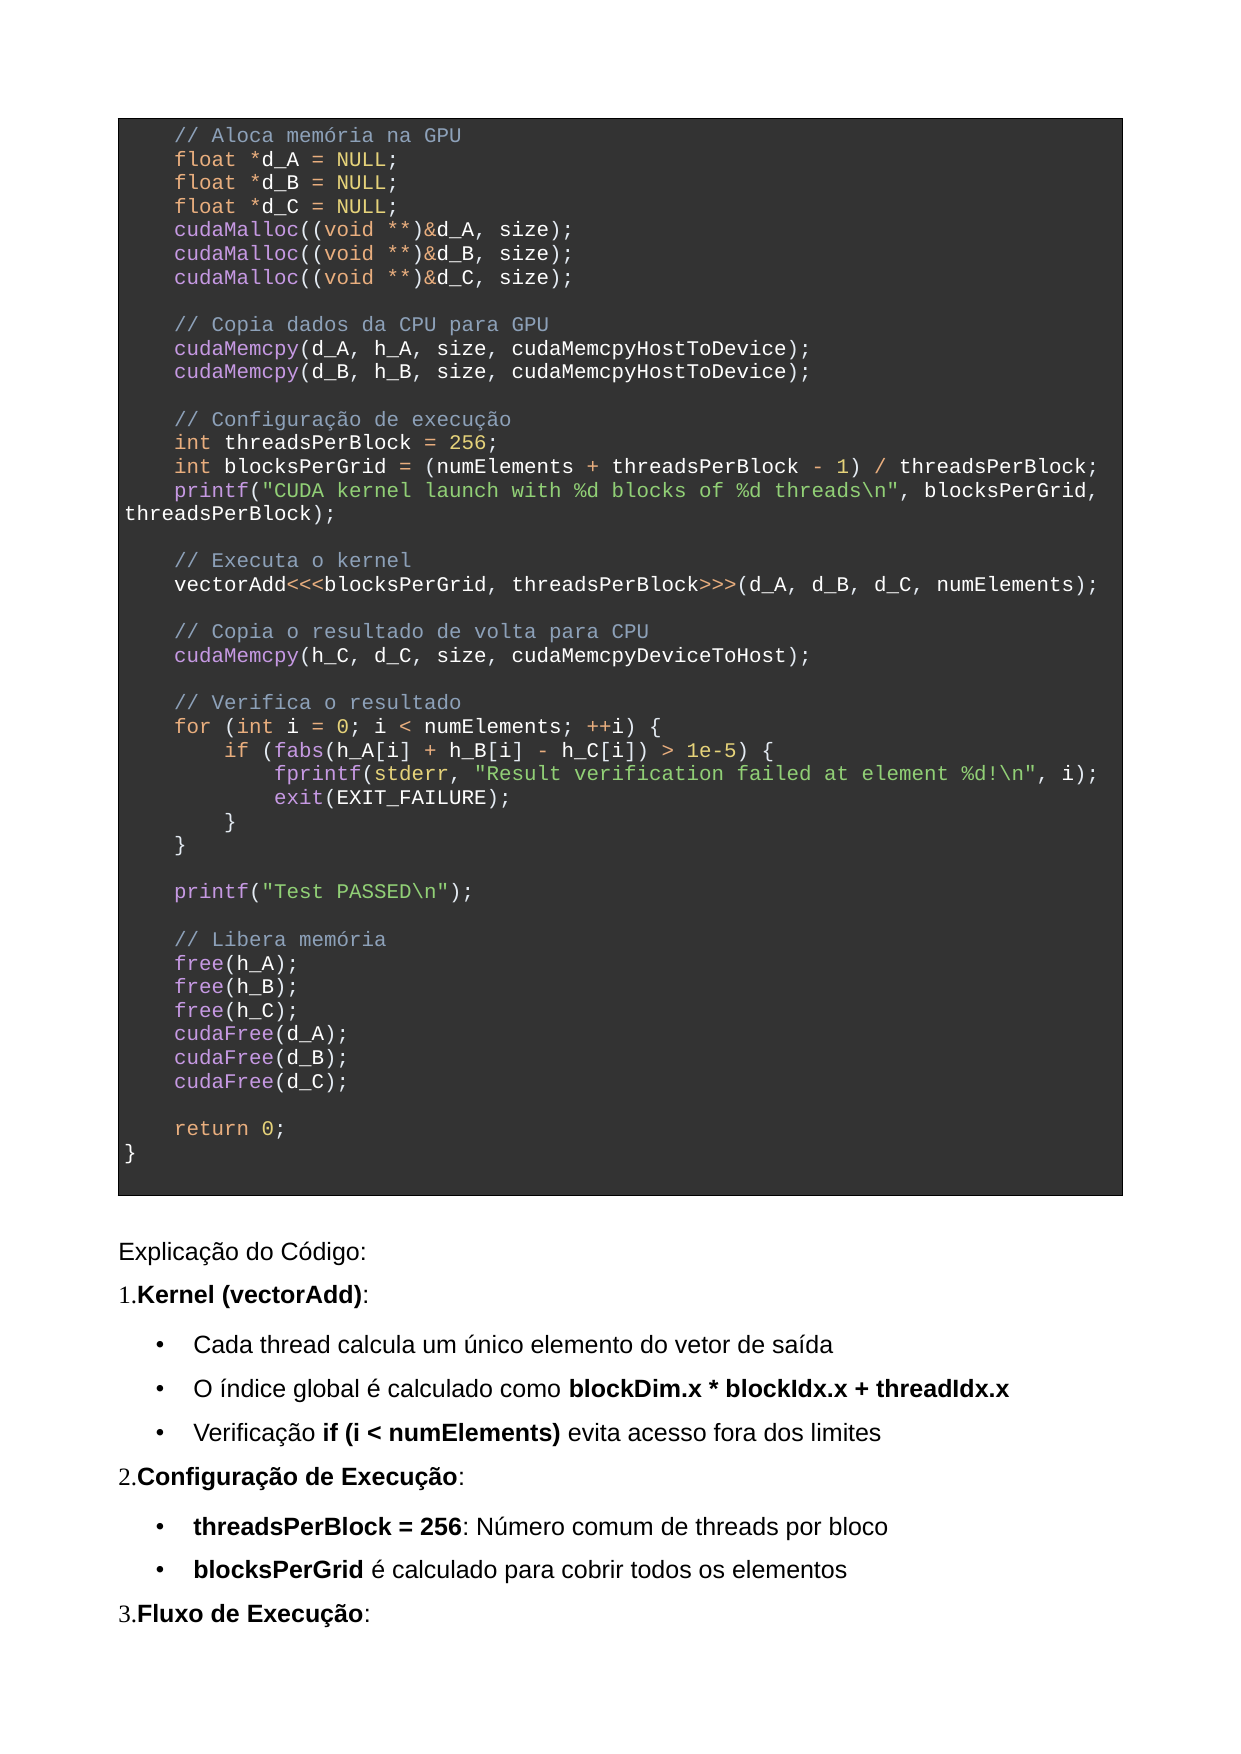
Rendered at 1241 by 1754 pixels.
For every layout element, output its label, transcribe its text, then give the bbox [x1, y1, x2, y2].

list threadsPerBlock = 256: Número comum de threads por bloco [156, 1497, 1122, 1541]
table_header // Aloca memória na GPU float *d_A = NULL; float *d_B = NULL; float *d_C = NULL; cudaMalloc((void **)&d_A, size); cudaMalloc((void **)&d_B, size); cudaMalloc((void **)&d_C, size); // Copia dados da CPU para GPU cudaMemcpy(d_A, h_A, size, cudaMemcpyHostToDevice); cudaMemcpy(d_B, h_B, size, cudaMemcpyHostToDevice); // Configuração de execução int threadsPerBlock = 256; int blocksPerGrid = (numElements + threadsPerBlock - 1) / threadsPerBlock; printf("CUDA kernel launch with %d blocks of %d threads\n", blocksPerGrid, threadsPerBlock); // Executa o kernel vectorAdd<<<blocksPerGrid, threadsPerBlock>>>(d_A, d_B, d_C, numElements); // Copia o resultado de volta para CPU cudaMemcpy(h_C, d_C, size, cudaMemcpyDeviceToHost); // Verifica o resultado for (int i = 0; i < numElements; ++i) { if (fabs(h_A[i] + h_B[i] - h_C[i]) > 1e-5) { fprintf(stderr, "Result verification failed at element %d!\n", i); exit(EXIT_FAILURE); } } printf("Test PASSED\n"); // Libera memória free(h_A); free(h_B); free(h_C); cudaFree(d_A); cudaFree(d_B); cudaFree(d_C); return 0; } [119, 119, 1122, 1195]
list Configuração de Execução: [118, 1447, 1122, 1491]
list Fluxo de Execução: [118, 1584, 1122, 1628]
list O índice global é calculado como blockDim.x * blockIdx.x + threadIdx.x [156, 1359, 1122, 1403]
list blocksPerGrid é calculado para cobrir todos os elementos [156, 1541, 1122, 1584]
list Verificação if (i < numElements) evita acesso fora dos limites [156, 1403, 1122, 1447]
list Cada thread calcula um único elemento do vetor de saída [156, 1316, 1122, 1359]
text Explicação do Código: [118, 1237, 1122, 1266]
list Kernel (vectorAdd): [118, 1266, 1122, 1309]
